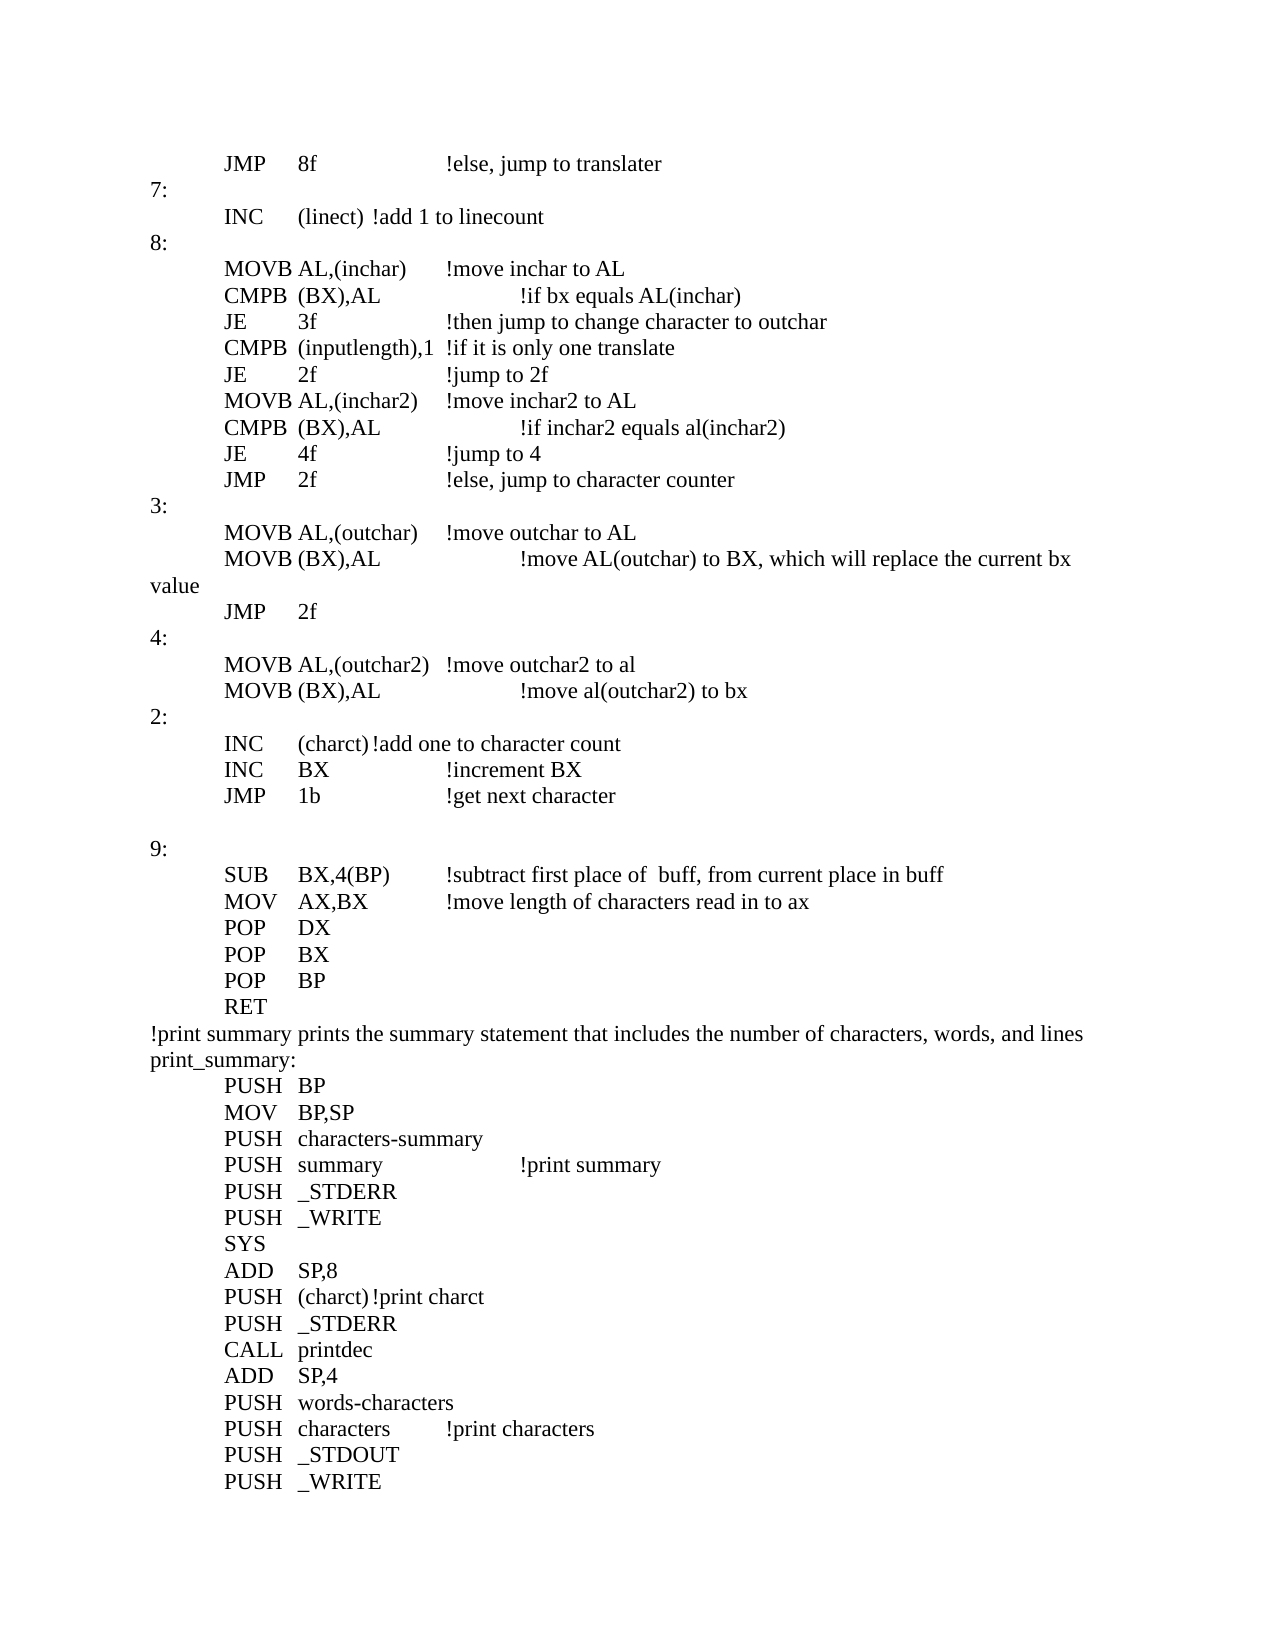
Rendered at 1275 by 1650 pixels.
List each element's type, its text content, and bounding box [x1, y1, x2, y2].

text print_summary: [150, 1046, 1125, 1072]
text SUB BX,4(BP) !subtract first place of buff, from current place in buff [150, 862, 1125, 888]
text PUSH summary !print summary [150, 1151, 1125, 1178]
text PUSH words-characters [150, 1389, 1125, 1415]
text PUSH characters !print characters [150, 1415, 1125, 1441]
text MOVB AL,(outchar2) !move outchar2 to al [150, 651, 1125, 677]
text MOV AX,BX !move length of characters read in to ax [150, 888, 1125, 914]
text INC (linect) !add 1 to linecount [150, 203, 1125, 229]
text 7: [150, 176, 1125, 203]
text 8: [150, 229, 1125, 255]
text POP BX [150, 941, 1125, 967]
text JMP 2f !else, jump to character counter [150, 466, 1125, 493]
text JE 4f !jump to 4 [150, 440, 1125, 466]
text MOV BP,SP [150, 1099, 1125, 1125]
text PUSH BP [150, 1072, 1125, 1099]
text POP DX [150, 914, 1125, 941]
text 4: [150, 624, 1125, 651]
text MOVB AL,(inchar) !move inchar to AL [150, 255, 1125, 282]
text JMP 1b !get next character [150, 782, 1125, 809]
text JE 3f !then jump to change character to outchar [150, 308, 1125, 334]
text INC BX !increment BX [150, 756, 1125, 782]
text JMP 8f !else, jump to translater [150, 150, 1125, 176]
text MOVB (BX),AL !move al(outchar2) to bx [150, 677, 1125, 703]
text RET [150, 993, 1125, 1020]
text PUSH _STDERR [150, 1178, 1125, 1204]
text 3: [150, 493, 1125, 519]
text SYS [150, 1231, 1125, 1257]
text JE 2f !jump to 2f [150, 361, 1125, 387]
text MOVB AL,(inchar2) !move inchar2 to AL [150, 387, 1125, 413]
text !print summary prints the summary statement that includes the number of characters, words, and lines [150, 1020, 1125, 1046]
text PUSH _STDOUT [150, 1441, 1125, 1468]
text MOVB (BX),AL !move AL(outchar) to BX, which will replace the current bx value [150, 545, 1125, 598]
text 9: [150, 835, 1125, 862]
text CMPB (inputlength),1 !if it is only one translate [150, 334, 1125, 361]
text 2: [150, 703, 1125, 730]
text MOVB AL,(outchar) !move outchar to AL [150, 519, 1125, 545]
text PUSH (charct) !print charct [150, 1283, 1125, 1309]
text ADD SP,4 [150, 1362, 1125, 1389]
text INC (charct) !add one to character count [150, 730, 1125, 756]
text CMPB (BX),AL !if bx equals AL(inchar) [150, 282, 1125, 308]
text PUSH _WRITE [150, 1204, 1125, 1231]
text PUSH _STDERR [150, 1309, 1125, 1336]
text PUSH _WRITE [150, 1468, 1125, 1494]
text CMPB (BX),AL !if inchar2 equals al(inchar2) [150, 413, 1125, 440]
text JMP 2f [150, 598, 1125, 624]
text CALL printdec [150, 1336, 1125, 1362]
text PUSH characters-summary [150, 1125, 1125, 1151]
text POP BP [150, 967, 1125, 993]
text ADD SP,8 [150, 1257, 1125, 1283]
